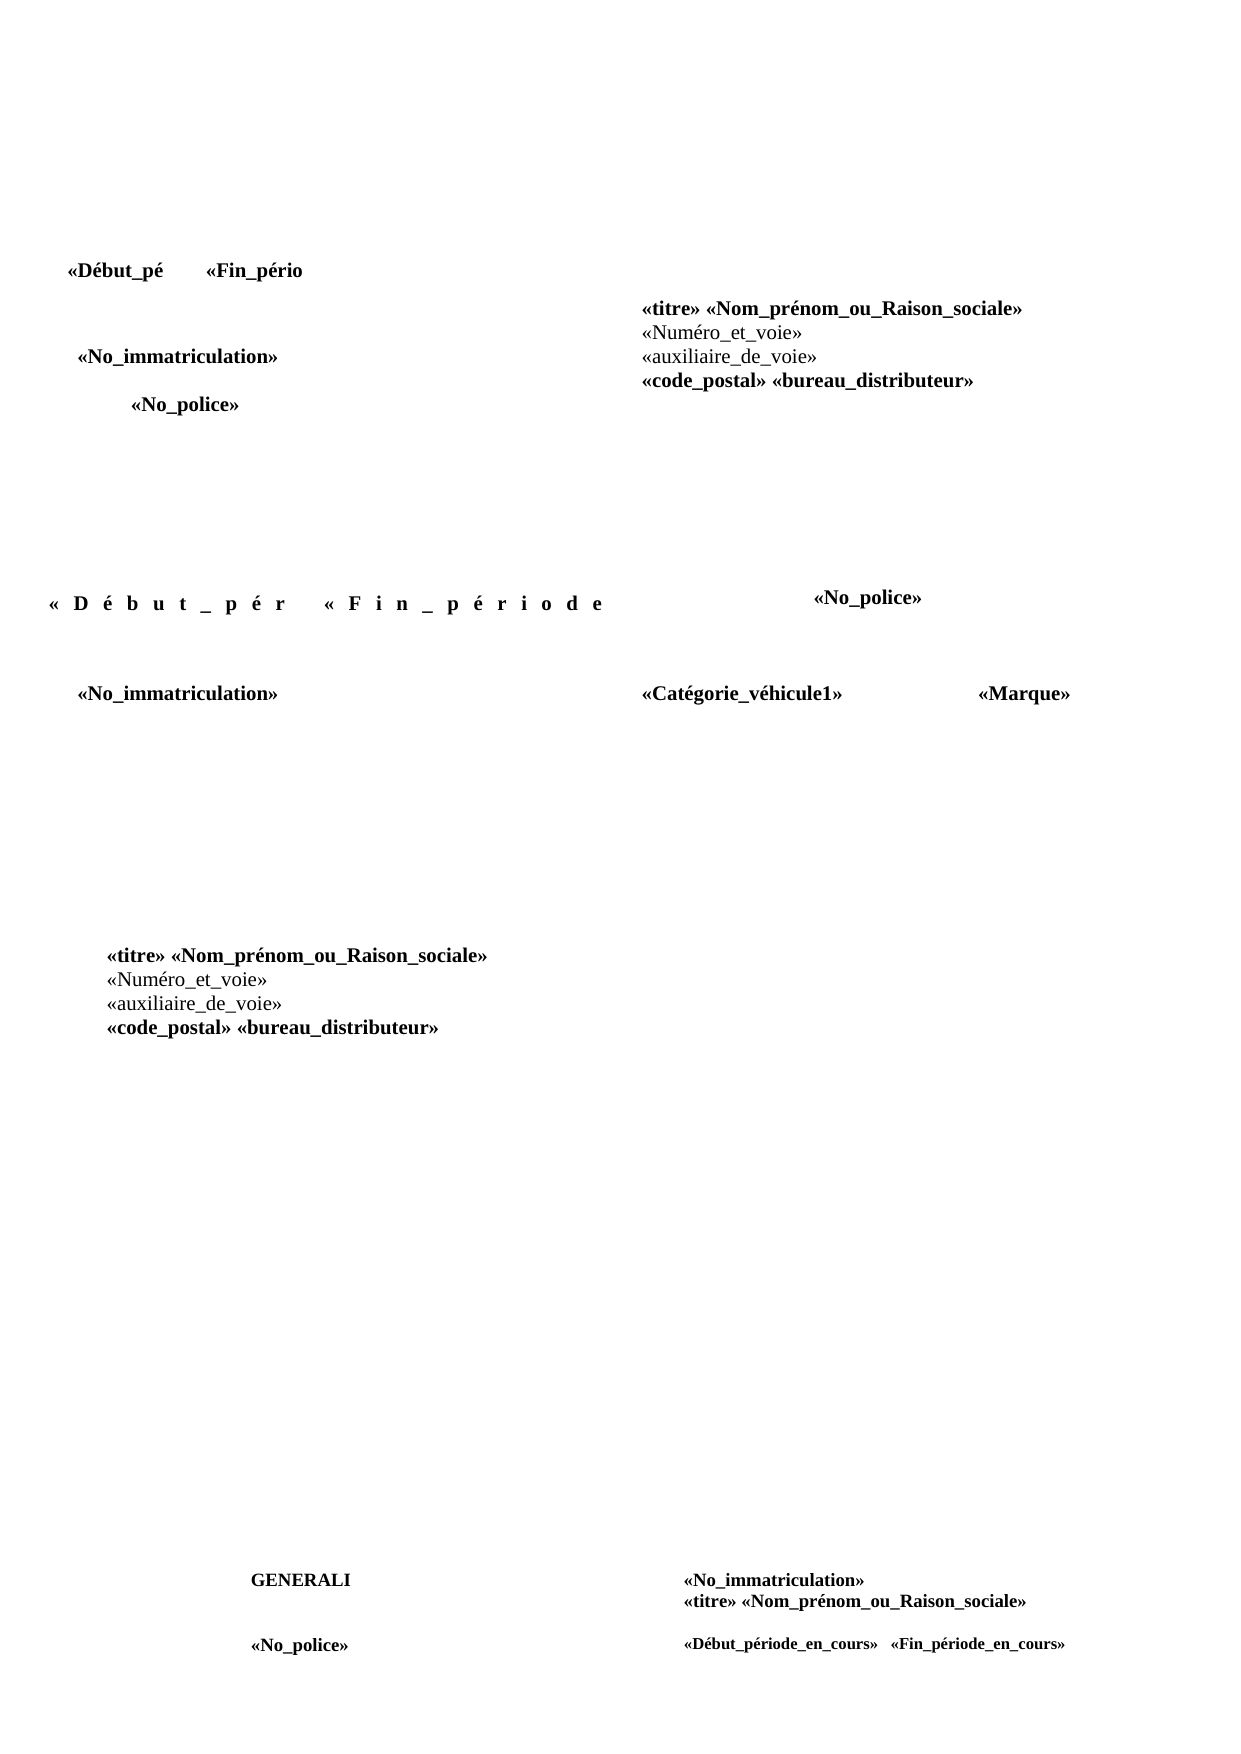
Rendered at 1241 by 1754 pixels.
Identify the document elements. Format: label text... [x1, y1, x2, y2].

table_cell [40, 1545, 634, 1569]
table_cell [634, 633, 1107, 657]
table_cell [170, 272, 187, 296]
table_cell [634, 1064, 1107, 1087]
table_cell [40, 1376, 634, 1400]
table_header [40, 248, 170, 272]
table_cell [634, 1015, 1107, 1039]
table_cell [40, 513, 315, 537]
table_cell [634, 753, 1107, 777]
table_cell «Catégorie_véhicule1» «Marque» [634, 681, 1107, 705]
table_cell [40, 1400, 634, 1424]
table_cell [187, 884, 315, 919]
table_cell [40, 753, 170, 777]
table_cell [634, 705, 1107, 729]
table_cell [187, 618, 315, 633]
table_cell [315, 657, 634, 681]
table_cell [187, 753, 315, 777]
table_cell [40, 619, 170, 633]
table_cell [40, 1208, 634, 1232]
table_cell [315, 465, 634, 489]
table_cell [315, 368, 634, 392]
table_cell [315, 609, 634, 633]
table_cell [40, 1328, 634, 1352]
table_cell [634, 1088, 1107, 1112]
table_cell [634, 1352, 1107, 1376]
table_cell [315, 753, 634, 777]
table_cell [634, 1424, 1107, 1448]
table_cell [634, 1304, 1107, 1328]
table_cell [40, 1352, 634, 1376]
table_header [315, 248, 634, 272]
table_cell [315, 813, 634, 848]
table_cell [634, 561, 1107, 585]
table_cell [634, 1473, 1107, 1497]
table_cell [40, 1160, 634, 1184]
table_cell [40, 705, 170, 729]
table_cell [634, 609, 1107, 633]
table_cell [187, 729, 315, 753]
table_cell [187, 705, 315, 729]
table_cell [40, 272, 170, 296]
table_cell [40, 657, 315, 681]
table_cell [40, 1232, 634, 1256]
table_cell [40, 729, 170, 753]
table_cell [40, 489, 315, 513]
table_cell [40, 1256, 634, 1280]
table_cell [315, 729, 634, 753]
table_cell [634, 1039, 1107, 1063]
table_cell [634, 1160, 1107, 1184]
table_cell [40, 1136, 634, 1160]
table_cell [315, 393, 634, 416]
table_cell [315, 416, 634, 441]
table_cell [634, 1136, 1107, 1160]
table_cell [170, 296, 187, 344]
table_cell [40, 561, 170, 583]
table_cell [40, 1521, 634, 1545]
table_cell [187, 561, 315, 583]
table_cell [170, 778, 187, 813]
table_cell [634, 513, 1107, 537]
table_cell [634, 489, 1107, 513]
table_cell [634, 1280, 1107, 1304]
table_cell [40, 296, 170, 344]
table_cell [315, 272, 634, 296]
table_header [187, 248, 315, 272]
table_cell [170, 884, 187, 919]
table_cell [627, 585, 634, 609]
table_cell [634, 991, 1107, 1015]
table_cell [40, 1473, 634, 1497]
table_cell [315, 705, 634, 729]
table_cell [40, 368, 315, 392]
table_cell [634, 1400, 1107, 1424]
table_cell [315, 513, 634, 537]
table_cell [40, 1112, 634, 1136]
table_cell [170, 848, 187, 884]
table_cell [634, 1208, 1107, 1232]
table_cell [315, 681, 634, 705]
table_cell [634, 848, 1107, 884]
table_cell [315, 884, 634, 919]
table_cell [634, 813, 1107, 848]
table_cell [40, 465, 315, 489]
table_cell [40, 1280, 634, 1304]
table_cell [315, 489, 634, 513]
table_cell «titre» «Nom_prénom_ou_Raison_sociale» «Numéro_et_voie» «auxiliaire_de_voie» «code_postal» «bureau_distributeur» [634, 272, 1107, 489]
table_cell [187, 272, 315, 296]
table_cell [187, 778, 315, 813]
table_cell [634, 1256, 1107, 1280]
table_cell [40, 633, 634, 657]
table_cell [634, 1545, 1107, 1569]
table_cell [187, 848, 315, 884]
table_cell [40, 778, 170, 813]
table_cell [315, 344, 634, 368]
table_cell [40, 1184, 634, 1208]
table_cell [40, 1449, 634, 1472]
table_cell [170, 561, 187, 583]
table_cell [634, 1521, 1107, 1545]
table_cell [634, 1112, 1107, 1136]
table_cell [187, 296, 315, 344]
table_cell [40, 537, 315, 561]
table_cell «No_immatriculation» [40, 344, 315, 368]
table_cell [40, 884, 170, 919]
table_cell [634, 1328, 1107, 1352]
table_header [634, 248, 1107, 272]
table_cell [40, 813, 170, 848]
table_cell [315, 848, 634, 884]
table_cell [634, 884, 1107, 919]
table_cell [634, 919, 1107, 943]
table_cell [40, 416, 315, 441]
table_cell [315, 537, 634, 561]
table_cell GENERALI «No_police» [40, 1569, 634, 1674]
table_cell «titre» «Nom_prénom_ou_Raison_sociale» «Numéro_et_voie» «auxiliaire_de_voie» «code_postal» «bureau_distributeur» [40, 919, 634, 1087]
table_cell [634, 967, 1107, 991]
table_cell [315, 778, 634, 813]
table_cell [170, 705, 187, 729]
table_cell «No_immatriculation» [40, 681, 315, 705]
table_cell [634, 778, 1107, 813]
table_cell «No_police» [634, 585, 1107, 609]
table_cell [170, 753, 187, 777]
table_cell [170, 813, 187, 848]
table_cell [170, 619, 187, 633]
table_cell [634, 729, 1107, 753]
table_cell [40, 1497, 634, 1521]
table_cell «No_immatriculation» «titre» «Nom_prénom_ou_Raison_sociale» «Début_période_en_cours» «Fin_période_en_cours» [634, 1569, 1107, 1674]
table_cell [315, 561, 634, 585]
table_cell [40, 1304, 634, 1328]
table_cell «No_police» [40, 393, 315, 416]
table_cell [315, 296, 634, 344]
table_cell [40, 848, 170, 884]
table_cell [634, 537, 1107, 561]
table_cell [634, 1232, 1107, 1256]
table_cell [634, 1376, 1107, 1400]
table_cell [40, 1088, 634, 1112]
table_cell [187, 813, 315, 848]
table_cell [170, 729, 187, 753]
table_cell [634, 1449, 1107, 1472]
table_cell [634, 1184, 1107, 1208]
table_cell [40, 1424, 634, 1448]
table_cell [634, 943, 1107, 967]
table_cell [315, 441, 634, 464]
table_cell [634, 657, 1107, 681]
table_cell [40, 441, 315, 464]
table_cell [634, 1497, 1107, 1521]
